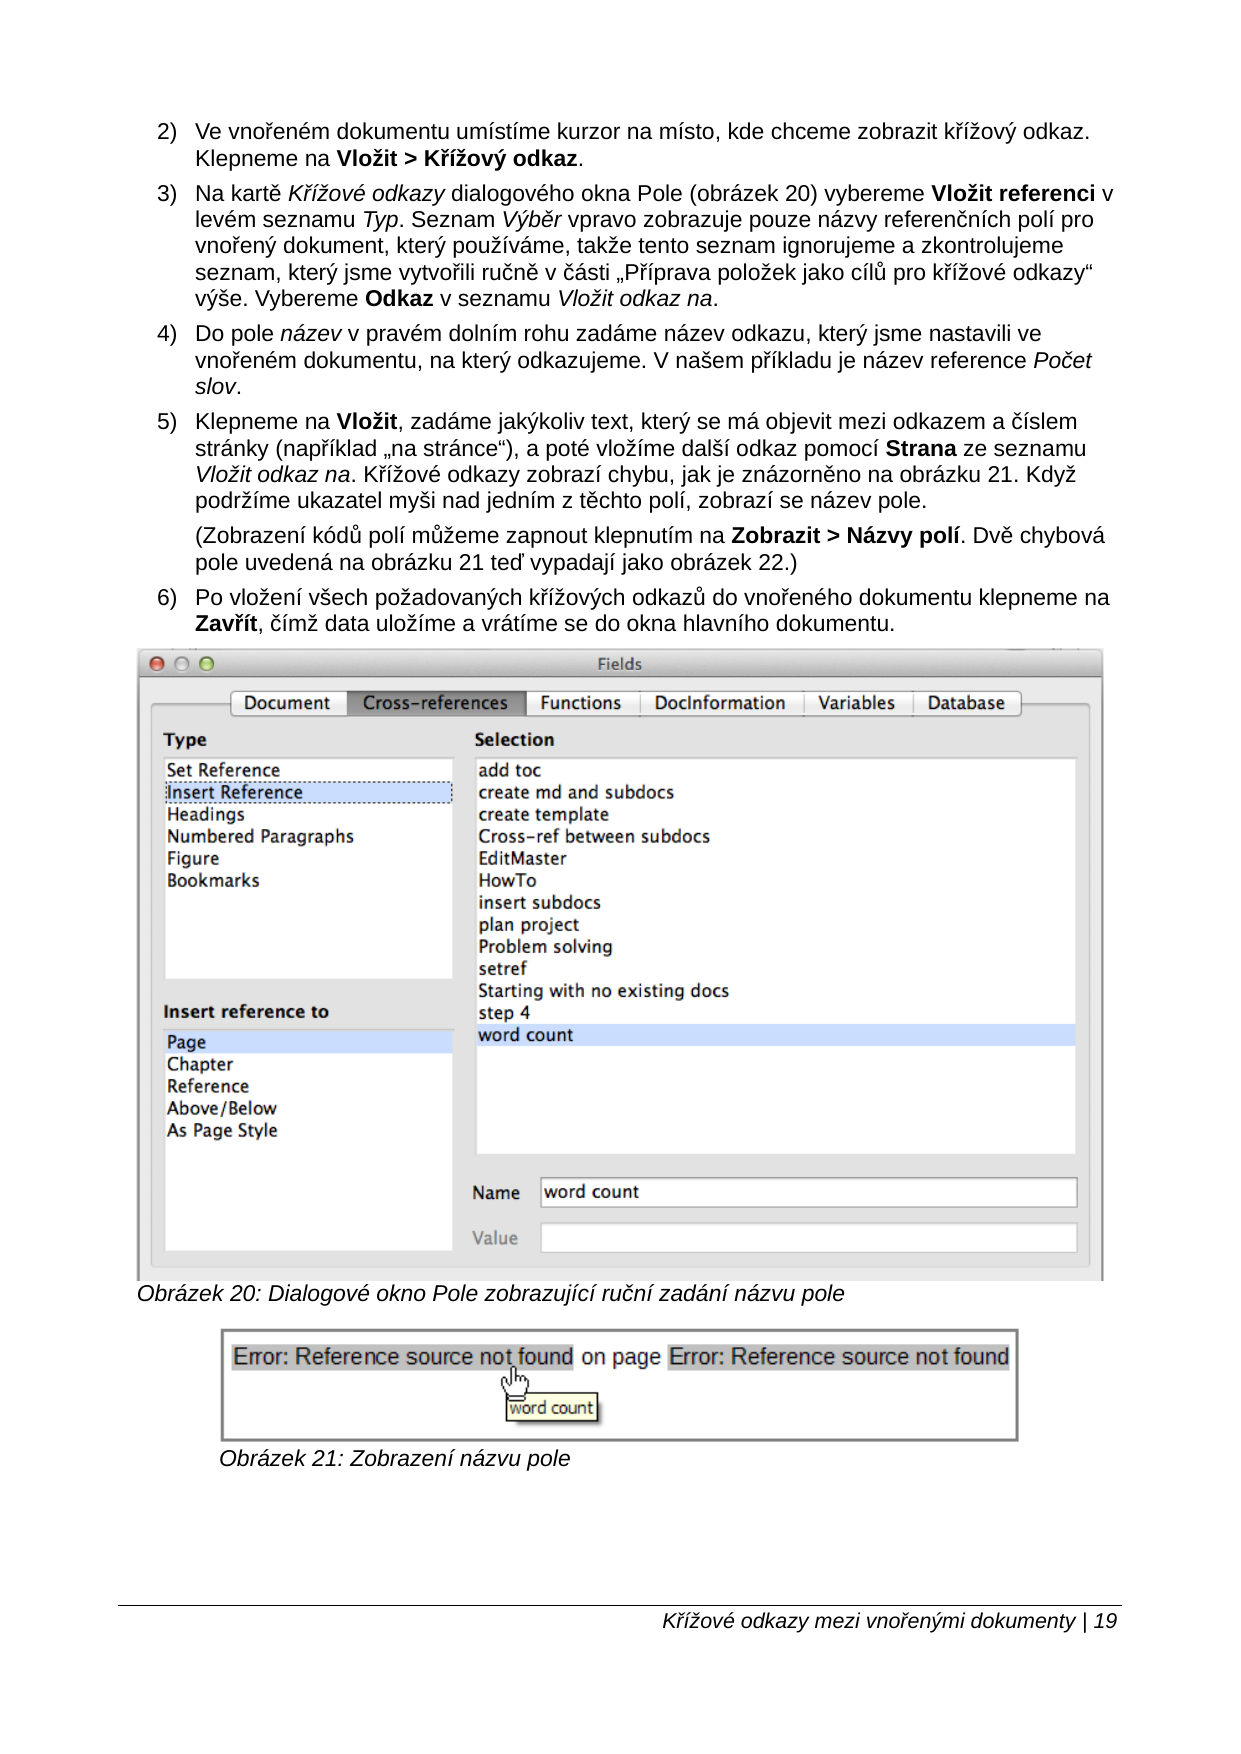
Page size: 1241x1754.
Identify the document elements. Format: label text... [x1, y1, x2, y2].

list Klepneme na Vložit, zadáme jakýkoliv text, který se má objevit mezi odkazem a číslem stránky (například „na stránce“), a poté vložíme další odkaz pomocí Strana ze seznamu Vložit odkaz na. Křížové odkazy zobrazí chybu, jak je znázorněno na obrázku 21. Když podržíme ukazatel myši nad jedním z těchto polí, zobrazí se název pole. [177, 408, 1122, 514]
picture [136, 648, 1104, 1281]
list Ve vnořeném dokumentu umístíme kurzor na místo, kde chceme zobrazit křížový odkaz. Klepneme na Vložit > Křížový odkaz. [177, 118, 1122, 171]
text Obrázek 20: Dialogové okno Pole zobrazující ruční zadání názvu pole [137, 1281, 1103, 1306]
picture [218, 1326, 1022, 1445]
text Obrázek 21: Zobrazení názvu pole [219, 1445, 1021, 1471]
list Do pole název v pravém dolním rohu zadáme název odkazu, který jsme nastavili ve vnořeném dokumentu, na který odkazujeme. V našem příkladu je název reference Počet slov. [177, 320, 1122, 399]
list Na kartě Křížové odkazy dialogového okna Pole (obrázek 20) vybereme Vložit referenci v levém seznamu Typ. Seznam Výběr vpravo zobrazuje pouze názvy referenčních polí pro vnořený dokument, který používáme, takže tento seznam ignorujeme a zkontrolujeme seznam, který jsme vytvořili ručně v části „Příprava položek jako cílů pro křížové odkazy“ výše. Vybereme Odkaz v seznamu Vložit odkaz na. [177, 180, 1122, 311]
list (Zobrazení kódů polí můžeme zapnout klepnutím na Zobrazit > Názvy polí. Dvě chybová pole uvedená na obrázku 21 teď vypadají jako obrázek 22.) [177, 522, 1122, 575]
list Po vložení všech požadovaných křížových odkazů do vnořeného dokumentu klepneme na Zavřít, čímž data uložíme a vrátíme se do okna hlavního dokumentu. [177, 584, 1122, 637]
